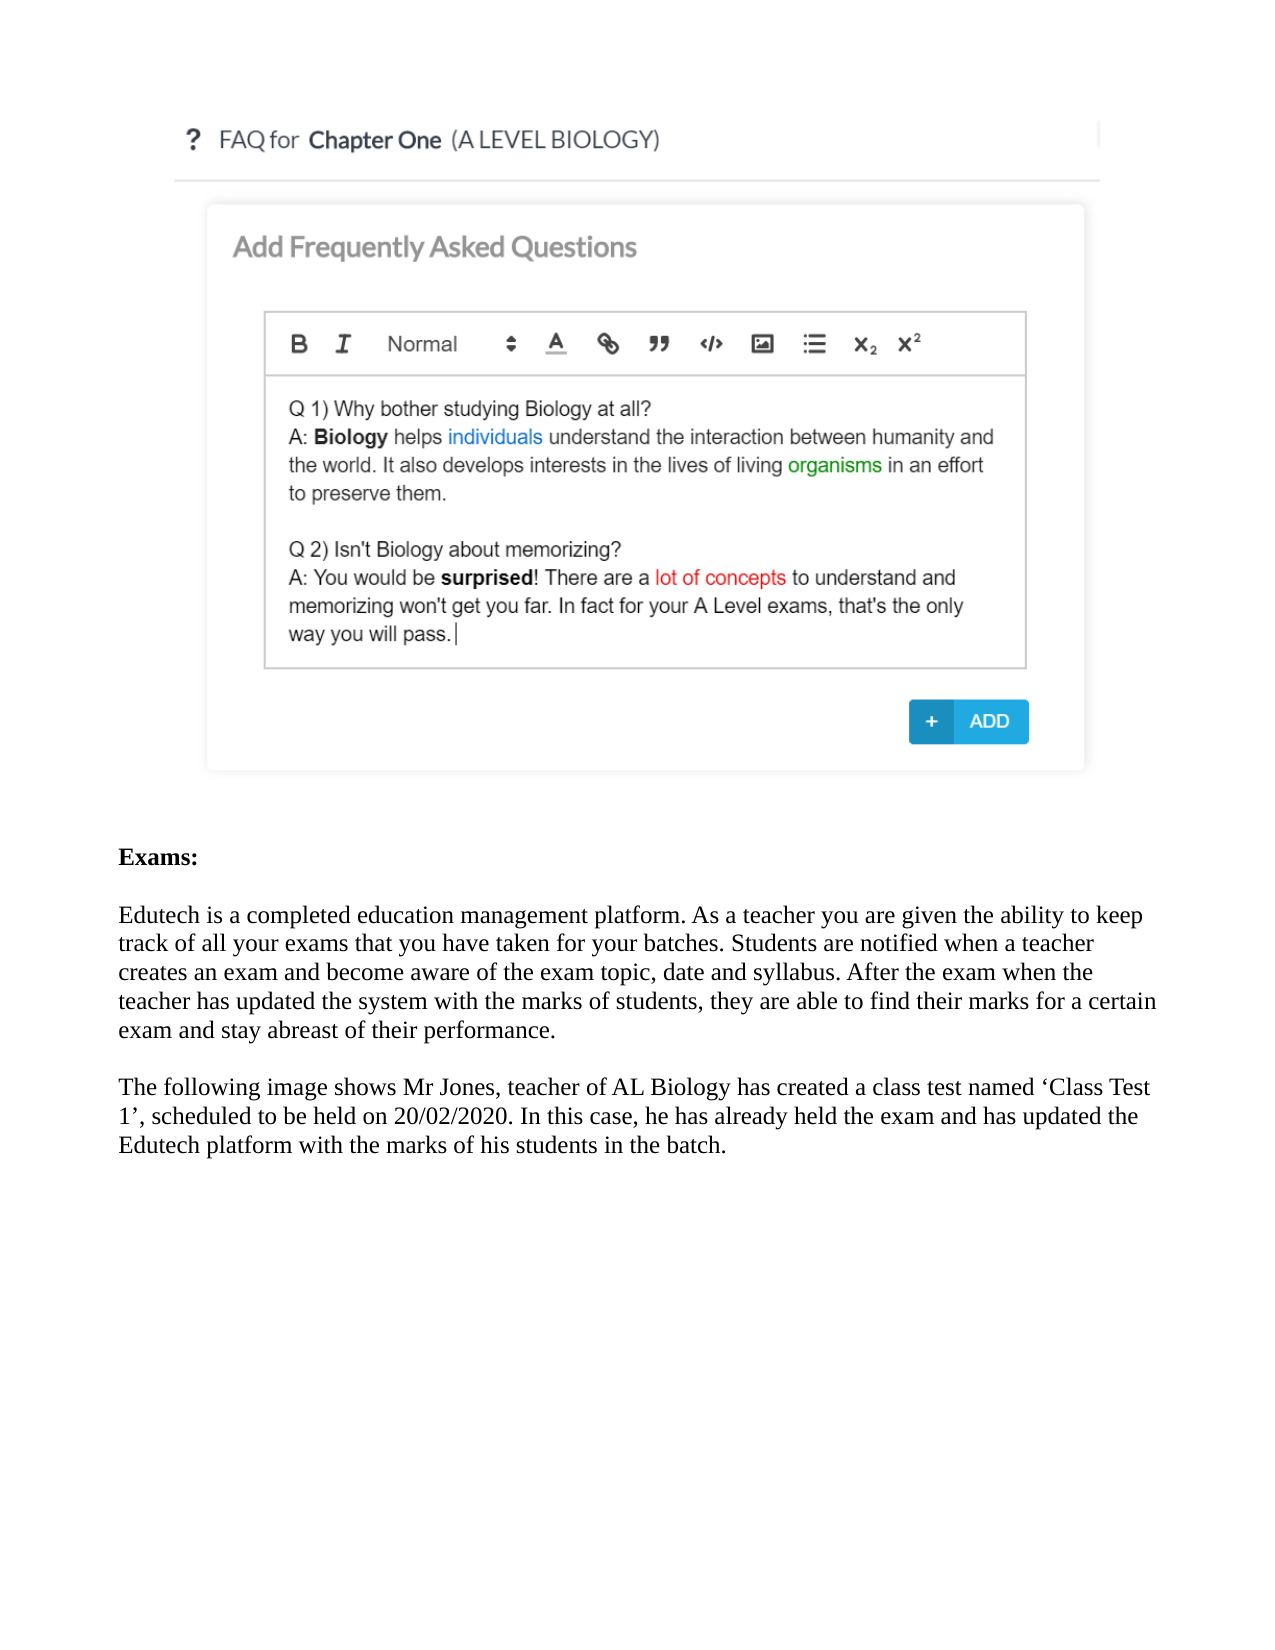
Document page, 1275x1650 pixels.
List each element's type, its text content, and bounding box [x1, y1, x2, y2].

picture [174, 118, 1101, 785]
text Exams: [118, 842, 1157, 871]
text The following image shows Mr Jones, teacher of AL Biology has created a class test named ‘Class Test 1’, scheduled to be held on 20/02/2020. In this case, he has already held the exam and has updated the Edutech platform with the marks of his students in the batch. [118, 1072, 1157, 1158]
text Edutech is a completed education management platform. As a teacher you are given the ability to keep track of all your exams that you have taken for your batches. Students are notified when a teacher creates an exam and become aware of the exam topic, date and syllabus. After the exam when the teacher has updated the system with the marks of students, they are able to find their marks for a certain exam and stay abreast of their performance. [118, 900, 1157, 1043]
